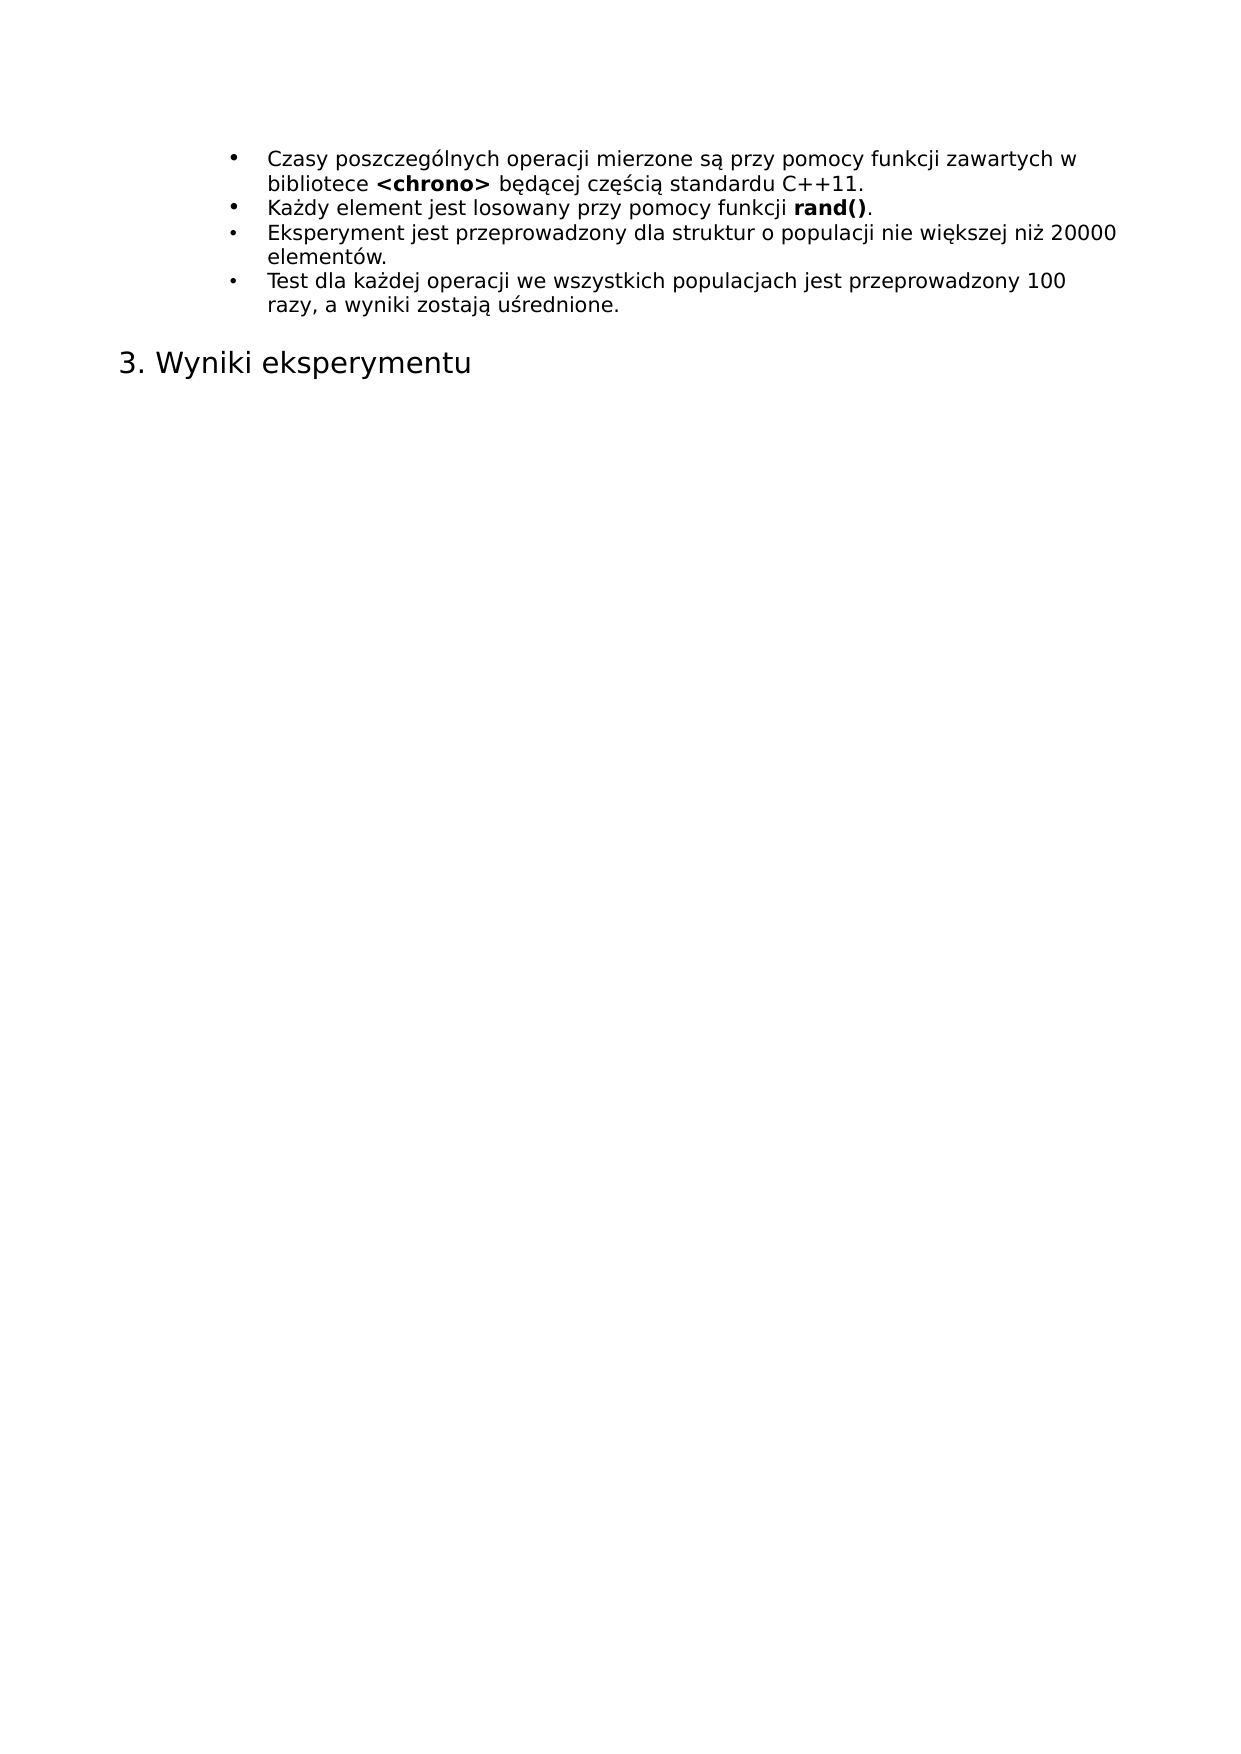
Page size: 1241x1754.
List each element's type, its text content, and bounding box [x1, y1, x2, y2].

list Eksperyment jest przeprowadzony dla struktur o populacji nie większej niż 20000 elementów. [229, 221, 1122, 269]
list Test dla każdej operacji we wszystkich populacjach jest przeprowadzony 100 razy, a wyniki zostają uśrednione. [229, 269, 1122, 318]
list Czasy poszczególnych operacji mierzone są przy pomocy funkcji zawartych w bibliotece <chrono> będącej częścią standardu C++11. [229, 147, 1122, 196]
list Każdy element jest losowany przy pomocy funkcji rand(). [229, 196, 1122, 221]
text 3. Wyniki eksperymentu [118, 347, 1122, 381]
